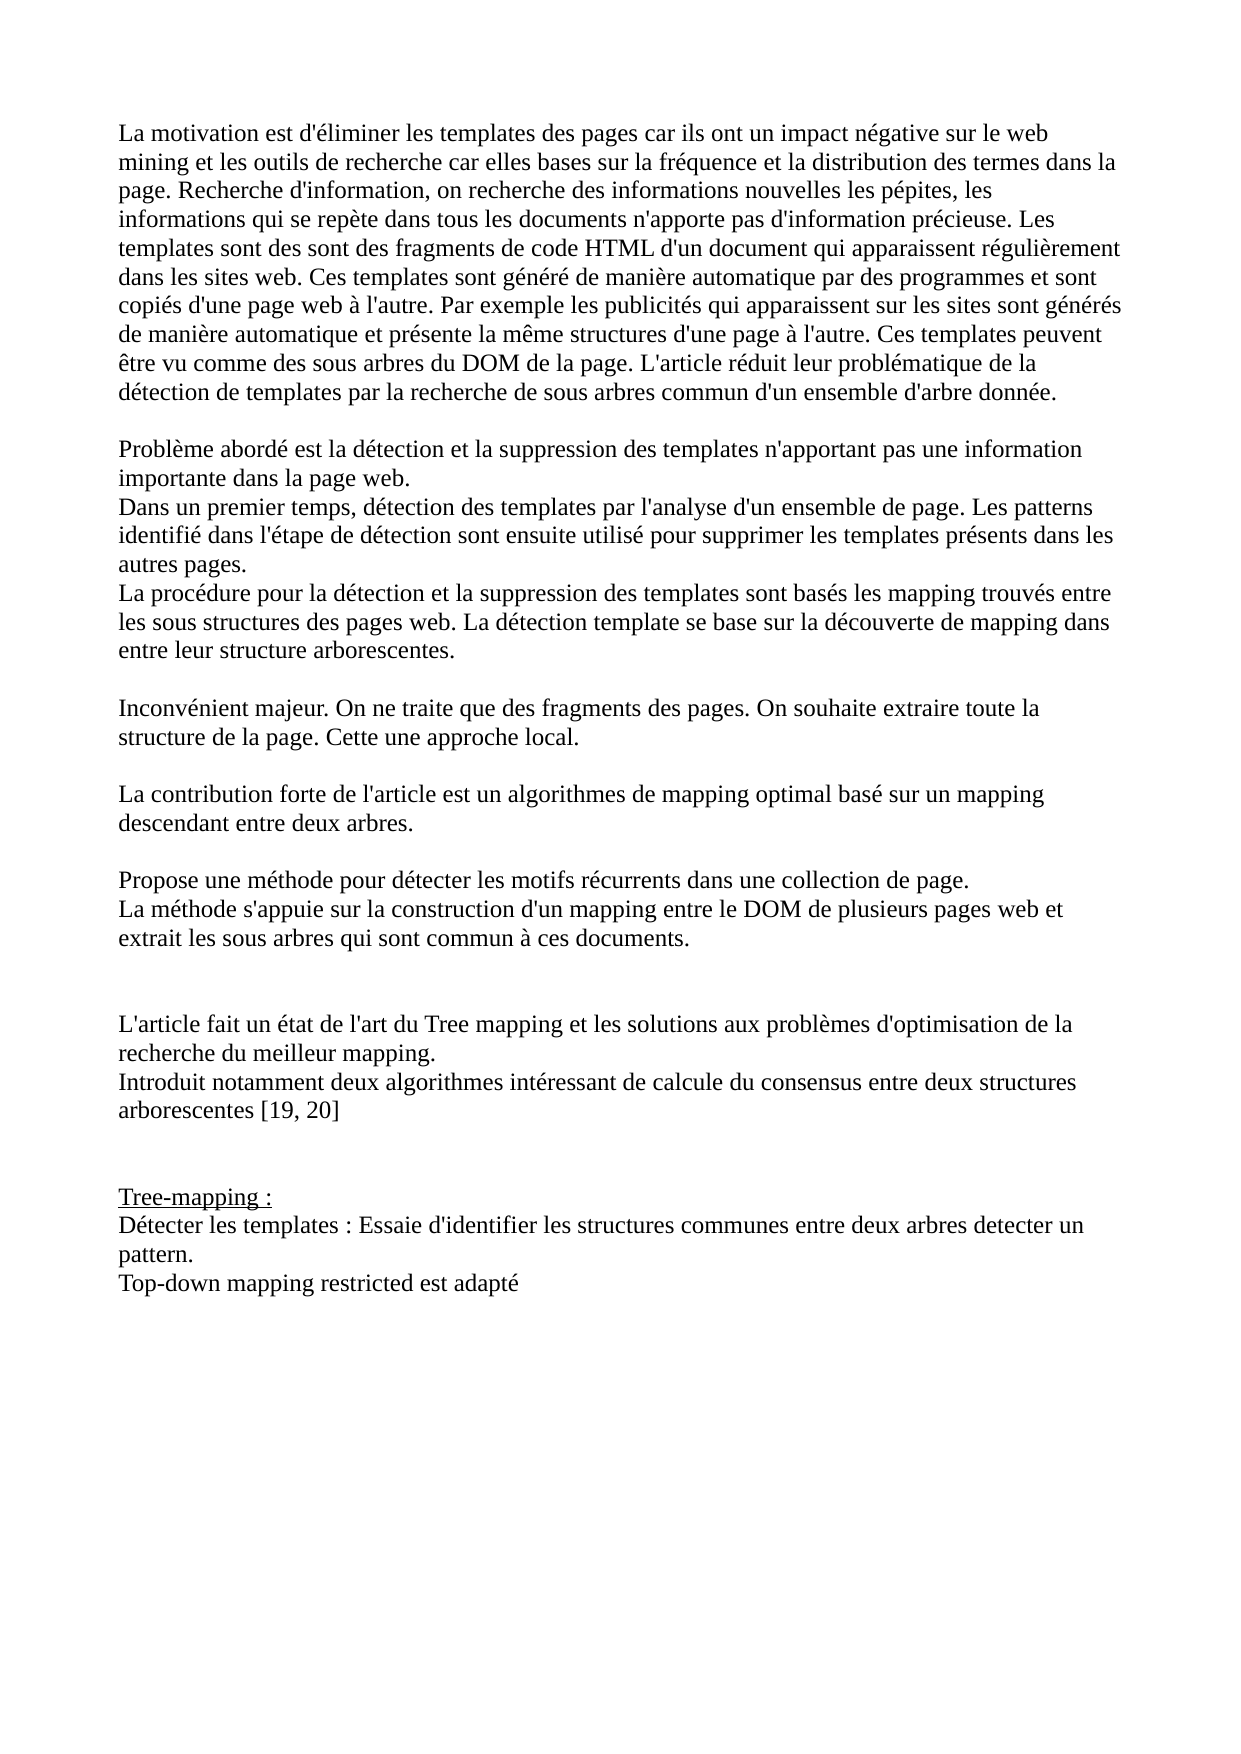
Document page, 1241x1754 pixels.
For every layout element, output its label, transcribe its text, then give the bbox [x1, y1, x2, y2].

text La procédure pour la détection et la suppression des templates sont basés les mapping trouvés entre les sous structures des pages web. La détection template se base sur la découverte de mapping dans entre leur structure arborescentes. [118, 578, 1122, 664]
text Dans un premier temps, détection des templates par l'analyse d'un ensemble de page. Les patterns identifié dans l'étape de détection sont ensuite utilisé pour supprimer les templates présents dans les autres pages. [118, 492, 1122, 578]
text L'article fait un état de l'art du Tree mapping et les solutions aux problèmes d'optimisation de la recherche du meilleur mapping. [118, 1009, 1122, 1067]
text Propose une méthode pour détecter les motifs récurrents dans une collection de page. [118, 866, 1122, 894]
text Tree-mapping : [118, 1182, 1122, 1211]
text Problème abordé est la détection et la suppression des templates n'apportant pas une information importante dans la page web. [118, 434, 1122, 492]
text La contribution forte de l'article est un algorithmes de mapping optimal basé sur un mapping descendant entre deux arbres. [118, 779, 1122, 837]
text Détecter les templates : Essaie d'identifier les structures communes entre deux arbres detecter un pattern. [118, 1211, 1122, 1268]
text Introduit notamment deux algorithmes intéressant de calcule du consensus entre deux structures arborescentes [19, 20] [118, 1067, 1122, 1124]
text La motivation est d'éliminer les templates des pages car ils ont un impact négative sur le web mining et les outils de recherche car elles bases sur la fréquence et la distribution des termes dans la page. Recherche d'information, on recherche des informations nouvelles les pépites, les informations qui se repète dans tous les documents n'apporte pas d'information précieuse. Les templates sont des sont des fragments de code HTML d'un document qui apparaissent régulièrement dans les sites web. Ces templates sont généré de manière automatique par des programmes et sont copiés d'une page web à l'autre. Par exemple les publicités qui apparaissent sur les sites sont générés de manière automatique et présente la même structures d'une page à l'autre. Ces templates peuvent être vu comme des sous arbres du DOM de la page. L'article réduit leur problématique de la détection de templates par la recherche de sous arbres commun d'un ensemble d'arbre donnée. [118, 118, 1122, 406]
text Top-down mapping restricted est adapté [118, 1268, 1122, 1297]
text Inconvénient majeur. On ne traite que des fragments des pages. On souhaite extraire toute la structure de la page. Cette une approche local. [118, 693, 1122, 751]
text La méthode s'appuie sur la construction d'un mapping entre le DOM de plusieurs pages web et extrait les sous arbres qui sont commun à ces documents. [118, 894, 1122, 952]
